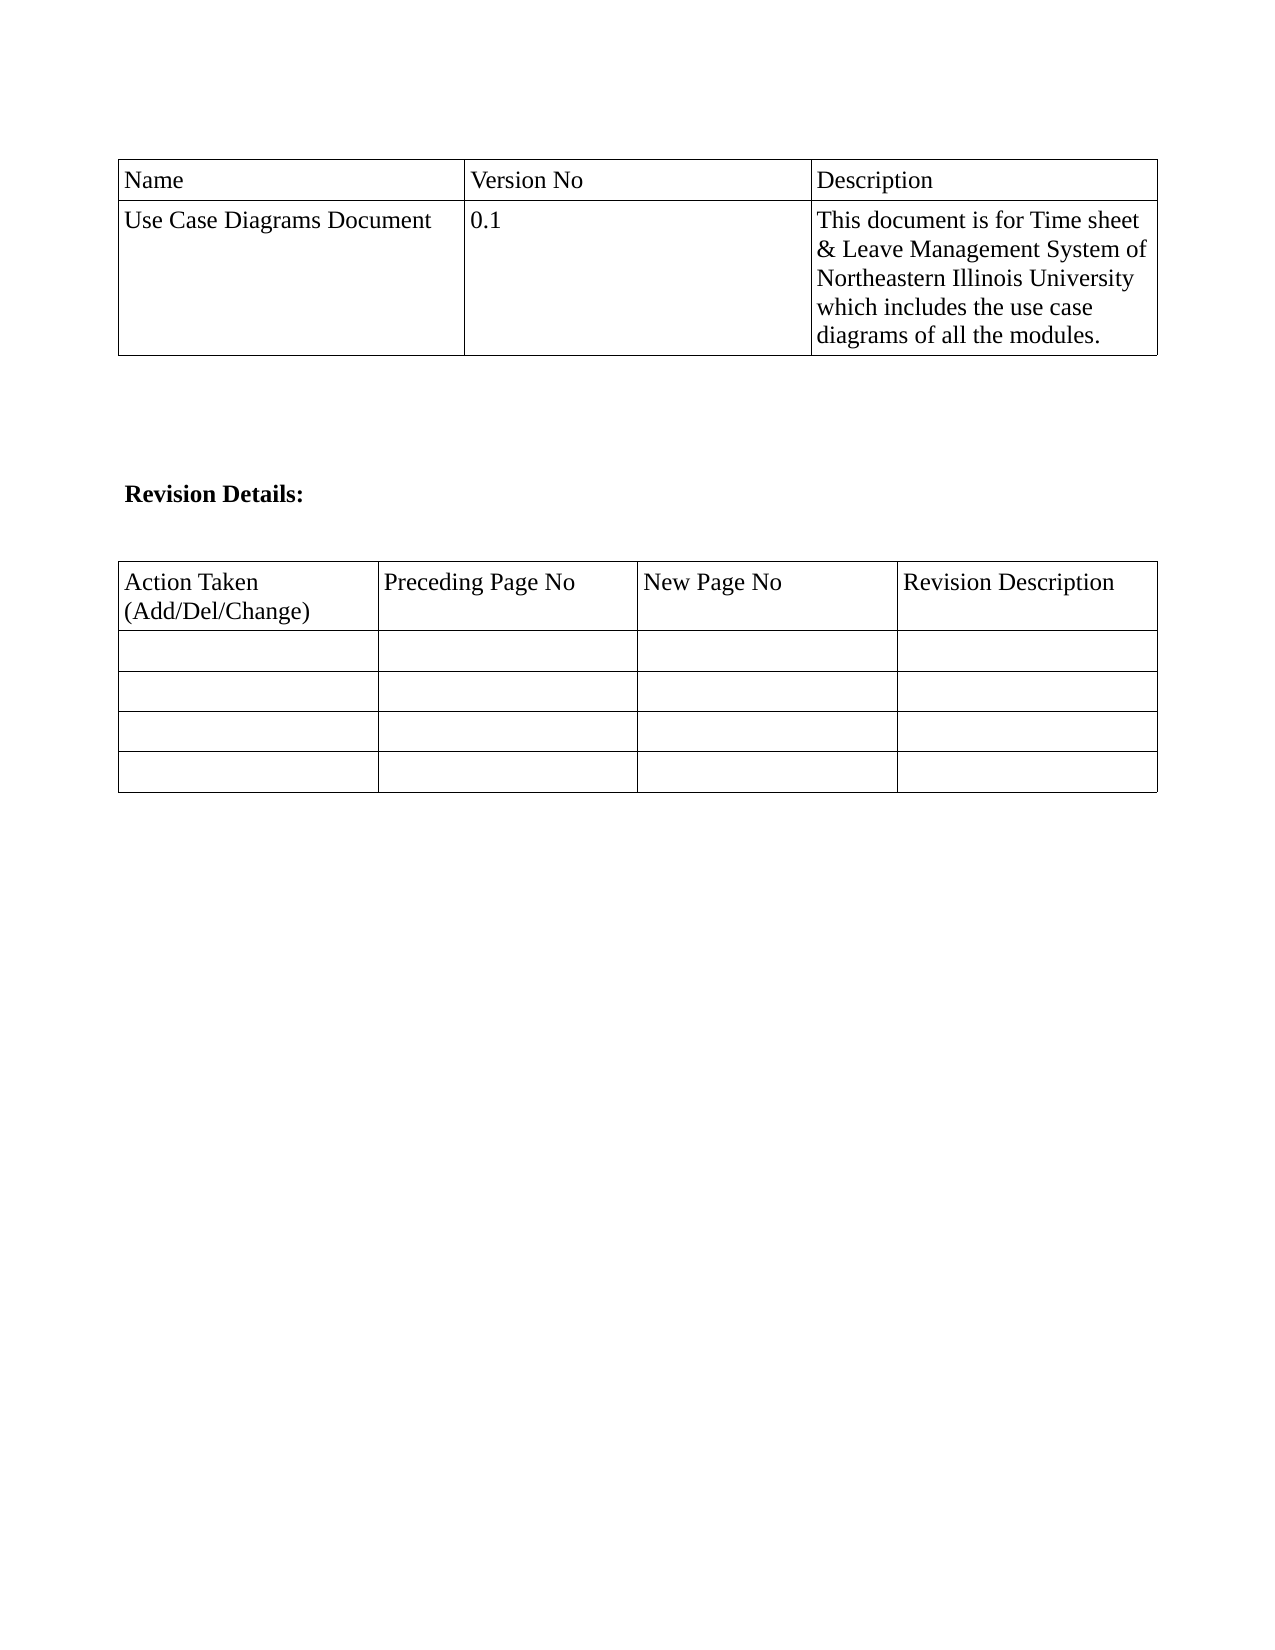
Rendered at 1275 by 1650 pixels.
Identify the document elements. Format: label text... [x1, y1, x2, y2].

table_cell [638, 752, 897, 792]
table_cell [638, 672, 897, 711]
table_cell This document is for Time sheet & Leave Management System of Northeastern Illinois University which includes the use case diagrams of all the modules. [812, 201, 1157, 355]
table_cell [638, 712, 897, 751]
table_cell 0.1 [465, 201, 811, 355]
table_header Version No [465, 160, 811, 200]
table_cell [119, 672, 378, 711]
table_header Preceding Page No [379, 562, 637, 630]
table_cell [379, 672, 637, 711]
table_cell [379, 712, 637, 751]
table_header Name [119, 160, 464, 200]
table_cell [898, 672, 1157, 711]
table_cell [119, 752, 378, 792]
table_cell [638, 631, 897, 671]
table_cell [898, 712, 1157, 751]
table_header Revision Description [898, 562, 1157, 630]
table_cell [898, 631, 1157, 671]
table_cell [119, 712, 378, 751]
table_cell [119, 631, 378, 671]
table_cell [379, 752, 637, 792]
table_header Description [812, 160, 1157, 200]
table_cell [898, 752, 1157, 792]
text Revision Details: [118, 479, 1157, 508]
table_header New Page No [638, 562, 897, 630]
table_header Action Taken (Add/Del/Change) [119, 562, 378, 630]
table_cell Use Case Diagrams Document [119, 201, 464, 355]
table_cell [379, 631, 637, 671]
